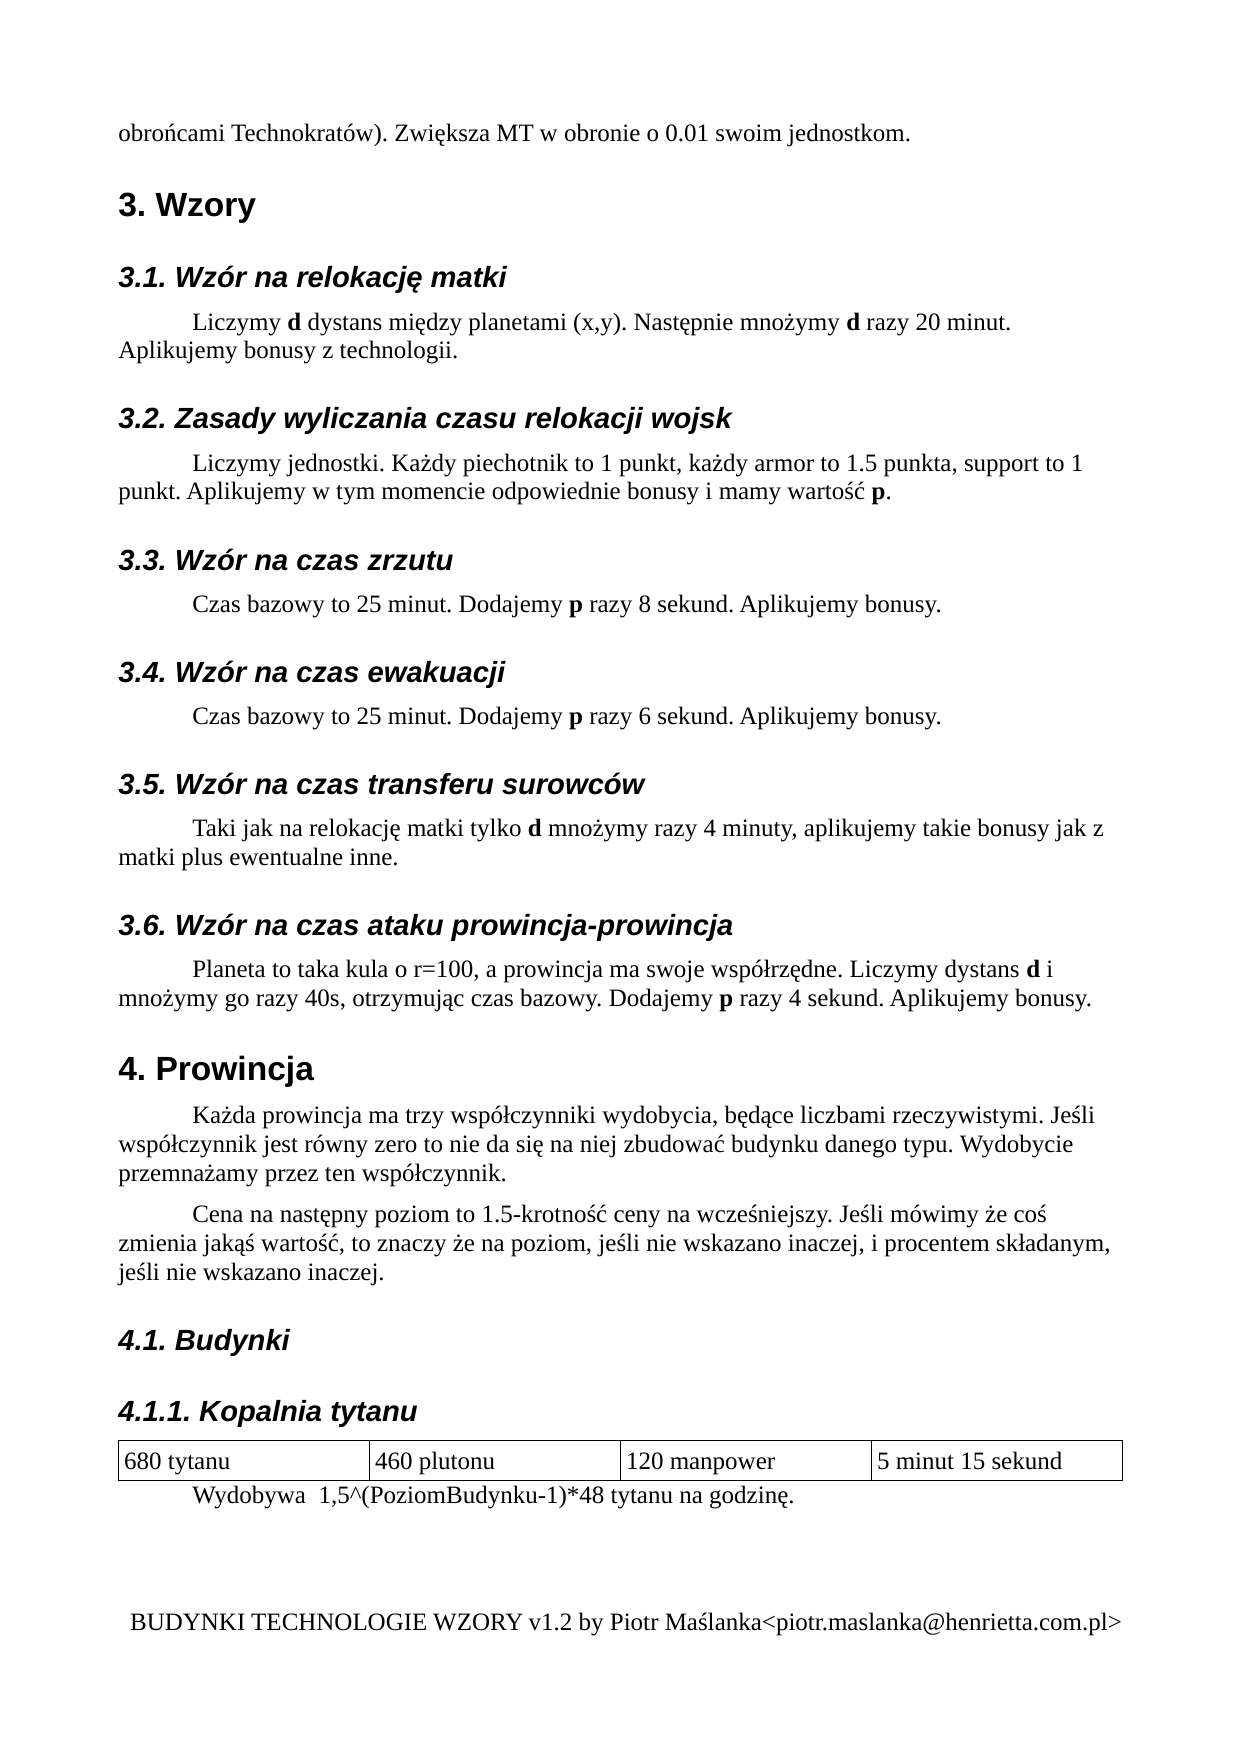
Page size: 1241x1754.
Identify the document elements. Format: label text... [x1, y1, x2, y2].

text Taki jak na relokację matki tylko d mnożymy razy 4 minuty, aplikujemy takie bonusy jak z matki plus ewentualne inne. [118, 813, 1122, 871]
text Planeta to taka kula o r=100, a prowincja ma swoje współrzędne. Liczymy dystans d i mnożymy go razy 40s, otrzymując czas bazowy. Dodajemy p razy 4 sekund. Aplikujemy bonusy. [118, 954, 1122, 1012]
subtitle 3.2. Zasady wyliczania czasu relokacji wojsk [118, 402, 1122, 435]
subtitle 4.1.1. Kopalnia tytanu [118, 1394, 1122, 1427]
table_header 460 plutonu [370, 1441, 620, 1480]
subtitle 4. Prowincja [118, 1049, 1122, 1088]
table_header 5 minut 15 sekund [872, 1441, 1122, 1480]
subtitle 3. Wzory [118, 184, 1122, 223]
text Wydobywa 1,5^(PoziomBudynku-1)*48 tytanu na godzinę. [118, 1481, 1122, 1509]
subtitle 3.4. Wzór na czas ewakuacji [118, 655, 1122, 688]
subtitle 3.5. Wzór na czas transferu surowców [118, 767, 1122, 801]
subtitle 3.3. Wzór na czas zrzutu [118, 543, 1122, 576]
text Cena na następny poziom to 1.5-krotność ceny na wcześniejszy. Jeśli mówimy że coś zmienia jakąś wartość, to znaczy że na poziom, jeśli nie wskazano inaczej, i procentem składanym, jeśli nie wskazano inaczej. [118, 1199, 1122, 1285]
text Liczymy d dystans między planetami (x,y). Następnie mnożymy d razy 20 minut. Aplikujemy bonusy z technologii. [118, 307, 1122, 364]
subtitle 4.1. Budynki [118, 1323, 1122, 1356]
table_header 120 manpower [621, 1441, 871, 1480]
text obrońcami Technokratów). Zwiększa MT w obronie o 0.01 swoim jednostkom. [118, 118, 1122, 147]
text Czas bazowy to 25 minut. Dodajemy p razy 6 sekund. Aplikujemy bonusy. [118, 701, 1122, 730]
text Liczymy jednostki. Każdy piechotnik to 1 punkt, każdy armor to 1.5 punkta, support to 1 punkt. Aplikujemy w tym momencie odpowiednie bonusy i mamy wartość p. [118, 448, 1122, 505]
text Każda prowincja ma trzy współczynniki wydobycia, będące liczbami rzeczywistymi. Jeśli współczynnik jest równy zero to nie da się na niej zbudować budynku danego typu. Wydobycie przemnażamy przez ten współczynnik. [118, 1100, 1122, 1187]
subtitle 3.1. Wzór na relokację matki [118, 261, 1122, 294]
text Czas bazowy to 25 minut. Dodajemy p razy 8 sekund. Aplikujemy bonusy. [118, 589, 1122, 617]
table_header 680 tytanu [119, 1441, 369, 1480]
subtitle 3.6. Wzór na czas ataku prowincja-prowincja [118, 908, 1122, 942]
